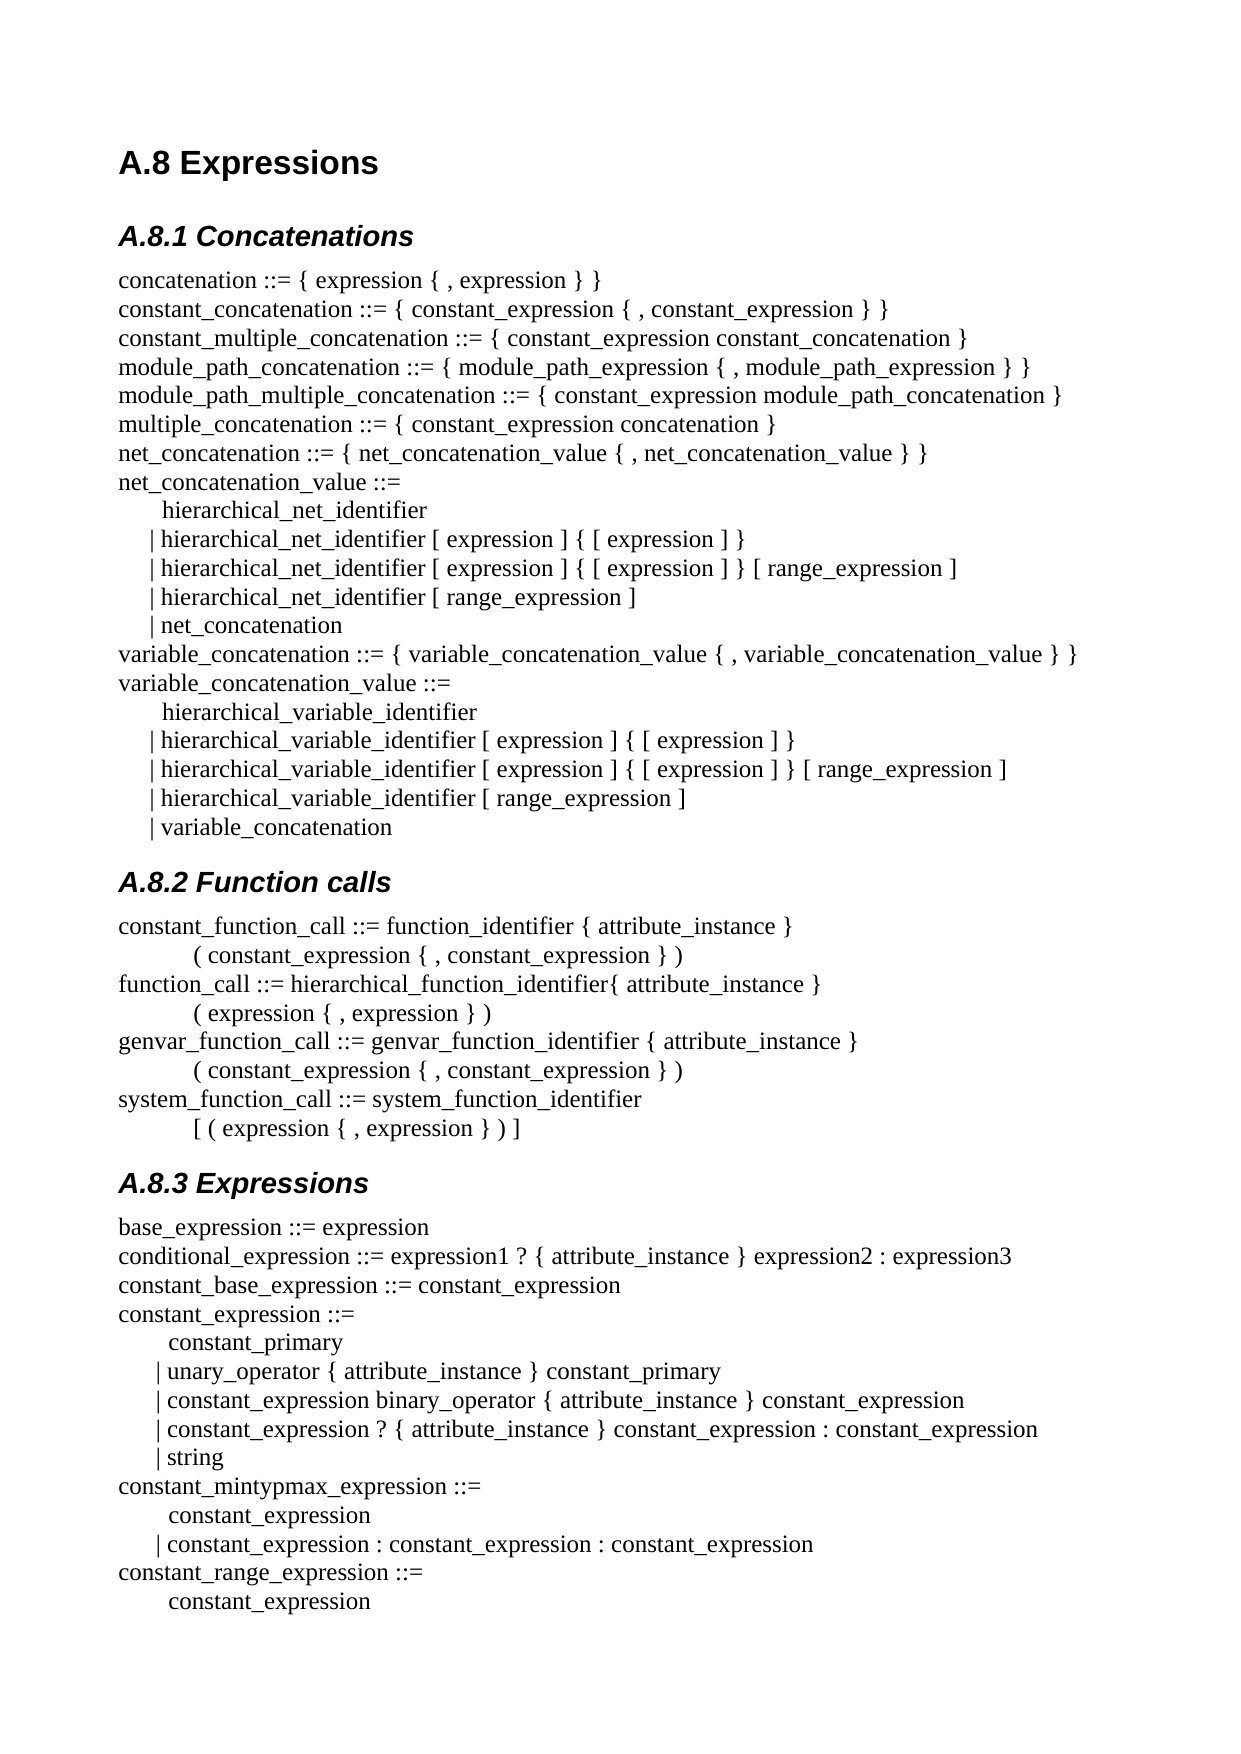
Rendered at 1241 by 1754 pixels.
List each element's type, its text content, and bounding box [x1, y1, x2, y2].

text genvar_function_call ::= genvar_function_identifier { attribute_instance } [118, 1026, 1122, 1055]
text system_function_call ::= system_function_identifier [118, 1084, 1122, 1113]
text | hierarchical_variable_identifier [ expression ] { [ expression ] } [118, 725, 1122, 754]
text constant_expression [118, 1586, 1122, 1615]
text constant_multiple_concatenation ::= { constant_expression constant_concatenation } [118, 323, 1122, 352]
text | hierarchical_net_identifier [ expression ] { [ expression ] } [118, 524, 1122, 553]
text ( constant_expression { , constant_expression } ) [118, 1055, 1122, 1084]
text ( constant_expression { , constant_expression } ) [118, 940, 1122, 969]
text constant_expression ::= [118, 1299, 1122, 1327]
text | hierarchical_variable_identifier [ expression ] { [ expression ] } [ range_expression ] [118, 754, 1122, 783]
text concatenation ::= { expression { , expression } } [118, 265, 1122, 294]
text | string [118, 1442, 1122, 1471]
subtitle A.8.3 Expressions [118, 1166, 1122, 1200]
text | unary_operator { attribute_instance } constant_primary [118, 1356, 1122, 1385]
text | constant_expression binary_operator { attribute_instance } constant_expression [118, 1385, 1122, 1414]
text module_path_concatenation ::= { module_path_expression { , module_path_expression } } [118, 352, 1122, 380]
text | hierarchical_net_identifier [ range_expression ] [118, 582, 1122, 610]
text net_concatenation ::= { net_concatenation_value { , net_concatenation_value } } [118, 438, 1122, 467]
text [ ( expression { , expression } ) ] [118, 1113, 1122, 1141]
text constant_function_call ::= function_identifier { attribute_instance } [118, 911, 1122, 940]
text module_path_multiple_concatenation ::= { constant_expression module_path_concatenation } [118, 380, 1122, 409]
subtitle A.8 Expressions [118, 143, 1122, 182]
text conditional_expression ::= expression1 ? { attribute_instance } expression2 : expression3 [118, 1241, 1122, 1270]
text | net_concatenation [118, 610, 1122, 639]
text hierarchical_variable_identifier [118, 697, 1122, 725]
text ( expression { , expression } ) [118, 998, 1122, 1026]
text constant_base_expression ::= constant_expression [118, 1270, 1122, 1299]
text hierarchical_net_identifier [118, 495, 1122, 524]
text variable_concatenation_value ::= [118, 668, 1122, 697]
text base_expression ::= expression [118, 1212, 1122, 1241]
text net_concatenation_value ::= [118, 467, 1122, 495]
text constant_range_expression ::= [118, 1557, 1122, 1586]
text constant_mintypmax_expression ::= [118, 1471, 1122, 1500]
text | variable_concatenation [118, 812, 1122, 840]
subtitle A.8.2 Function calls [118, 865, 1122, 899]
text constant_expression [118, 1500, 1122, 1529]
text | constant_expression : constant_expression : constant_expression [118, 1529, 1122, 1557]
text constant_primary [118, 1327, 1122, 1356]
text | constant_expression ? { attribute_instance } constant_expression : constant_expression [118, 1414, 1122, 1442]
text function_call ::= hierarchical_function_identifier{ attribute_instance } [118, 969, 1122, 998]
text | hierarchical_net_identifier [ expression ] { [ expression ] } [ range_expression ] [118, 553, 1122, 582]
text constant_concatenation ::= { constant_expression { , constant_expression } } [118, 294, 1122, 323]
text | hierarchical_variable_identifier [ range_expression ] [118, 783, 1122, 812]
text variable_concatenation ::= { variable_concatenation_value { , variable_concatenation_value } } [118, 639, 1122, 668]
text multiple_concatenation ::= { constant_expression concatenation } [118, 409, 1122, 438]
subtitle A.8.1 Concatenations [118, 219, 1122, 253]
